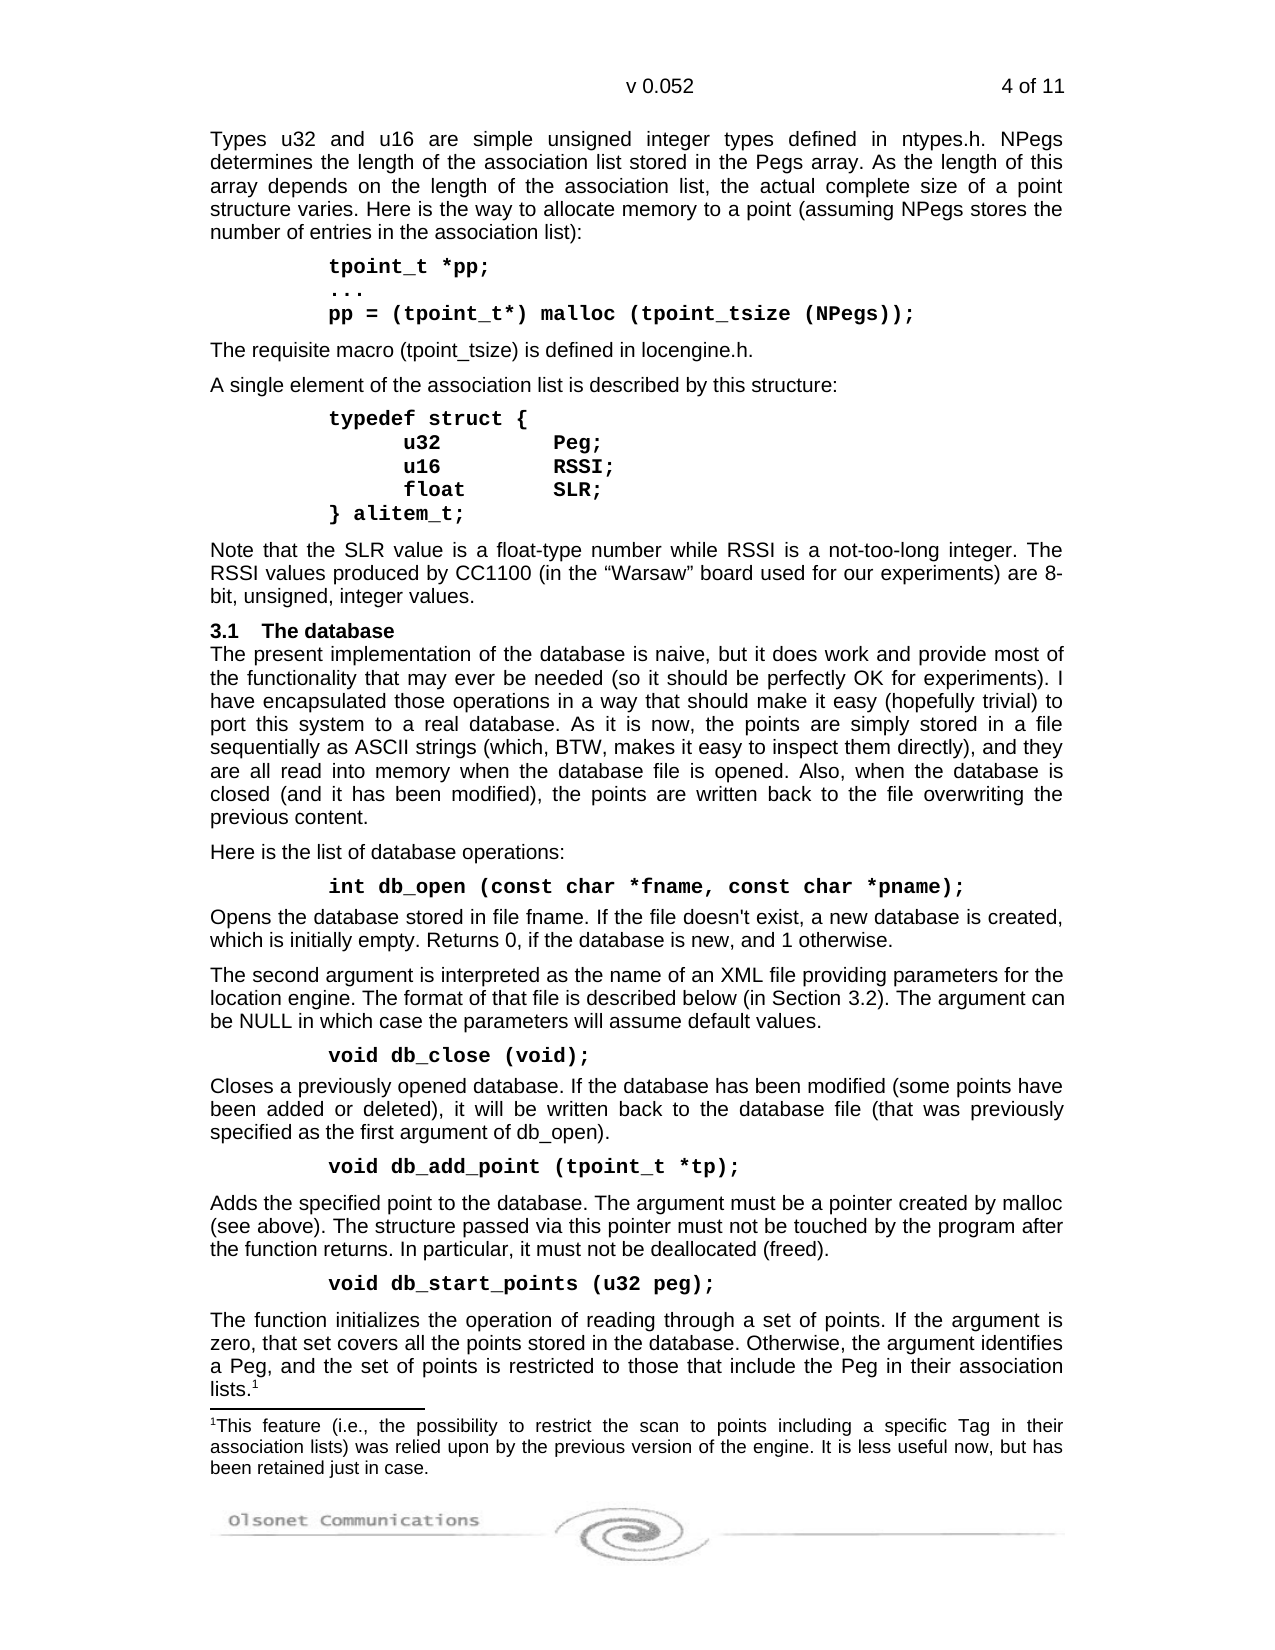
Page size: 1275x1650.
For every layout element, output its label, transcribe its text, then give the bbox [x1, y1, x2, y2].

text The second argument is interpreted as the name of an XML file providing parameters for the location engine. The format of that file is described below (in Section 3.2). The argument can be NULL in which case the parameters will assume default values. [210, 963, 1065, 1033]
text int db_open (const char *fname, const char *pname); [328, 876, 1065, 899]
text u16 RSSI; [328, 456, 1065, 479]
text Adds the specified point to the database. The argument must be a pointer created by malloc (see above). The structure passed via this pointer must not be touched by the program after the function returns. In particular, it must not be deallocated (freed). [210, 1191, 1065, 1261]
text Here is the list of database operations: [210, 841, 1065, 864]
text Note that the SLR value is a float-type number while RSSI is a not-too-long integer. The RSSI values produced by CC1100 (in the “Warsaw” board used for our experiments) are 8-bit, unsigned, integer values. [210, 538, 1065, 608]
text This feature (i.e., the possibility to restrict the scan to points including a specific Tag in their association lists) was relied upon by the previous version of the engine. It is less useful now, but has been retained just in case. [210, 1416, 1065, 1478]
text typedef struct { [328, 408, 1065, 432]
text void db_add_point (tpoint_t *tp); [328, 1156, 1065, 1179]
text float SLR; [328, 479, 1065, 503]
text The present implementation of the database is naive, but it does work and provide most of the functionality that may ever be needed (so it should be perfectly OK for experiments). I have encapsulated those operations in a way that should make it easy (hopefully trivial) to port this system to a real database. As it is now, the points are simply stored in a file sequentially as ASCII strings (which, BTW, makes it easy to inspect them directly), and they are all read into memory when the database file is opened. Also, when the database is closed (and it has been modified), the points are written back to the file overwriting the previous content. [210, 643, 1065, 829]
text The requisite macro (tpoint_tsize) is defined in locengine.h. [210, 338, 1065, 362]
text pp = (tpoint_t*) malloc (tpoint_tsize (NPegs)); [328, 303, 1065, 327]
text Opens the database stored in file fname. If the file doesn't exist, a new database is created, which is initially empty. Returns 0, if the database is new, and 1 otherwise. [210, 905, 1065, 952]
text Closes a previously opened database. If the database has been modified (some points have been added or deleted), it will be written back to the database file (that was previously specified as the first argument of db_open). [210, 1074, 1065, 1144]
text u32 Peg; [328, 432, 1065, 456]
text void db_close (void); [328, 1045, 1065, 1068]
text ... [328, 279, 1065, 303]
subtitle The database [210, 620, 1065, 643]
text tpoint_t *pp; [328, 256, 1065, 279]
picture [210, 1492, 1065, 1584]
text A single element of the association list is described by this structure: [210, 373, 1065, 397]
text The function initializes the operation of reading through a set of points. If the argument is zero, that set covers all the points stored in the database. Otherwise, the argument identifies a Peg, and the set of points is restricted to those that include the Peg in their association lists. [210, 1308, 1065, 1401]
text } alitem_t; [328, 503, 1065, 527]
text Types u32 and u16 are simple unsigned integer types defined in ntypes.h. NPegs determines the length of the association list stored in the Pegs array. As the length of this array depends on the length of the association list, the actual complete size of a point structure varies. Here is the way to allocate memory to a point (assuming NPegs stores the number of entries in the association list): [210, 128, 1065, 244]
text void db_start_points (u32 peg); [328, 1273, 1065, 1296]
